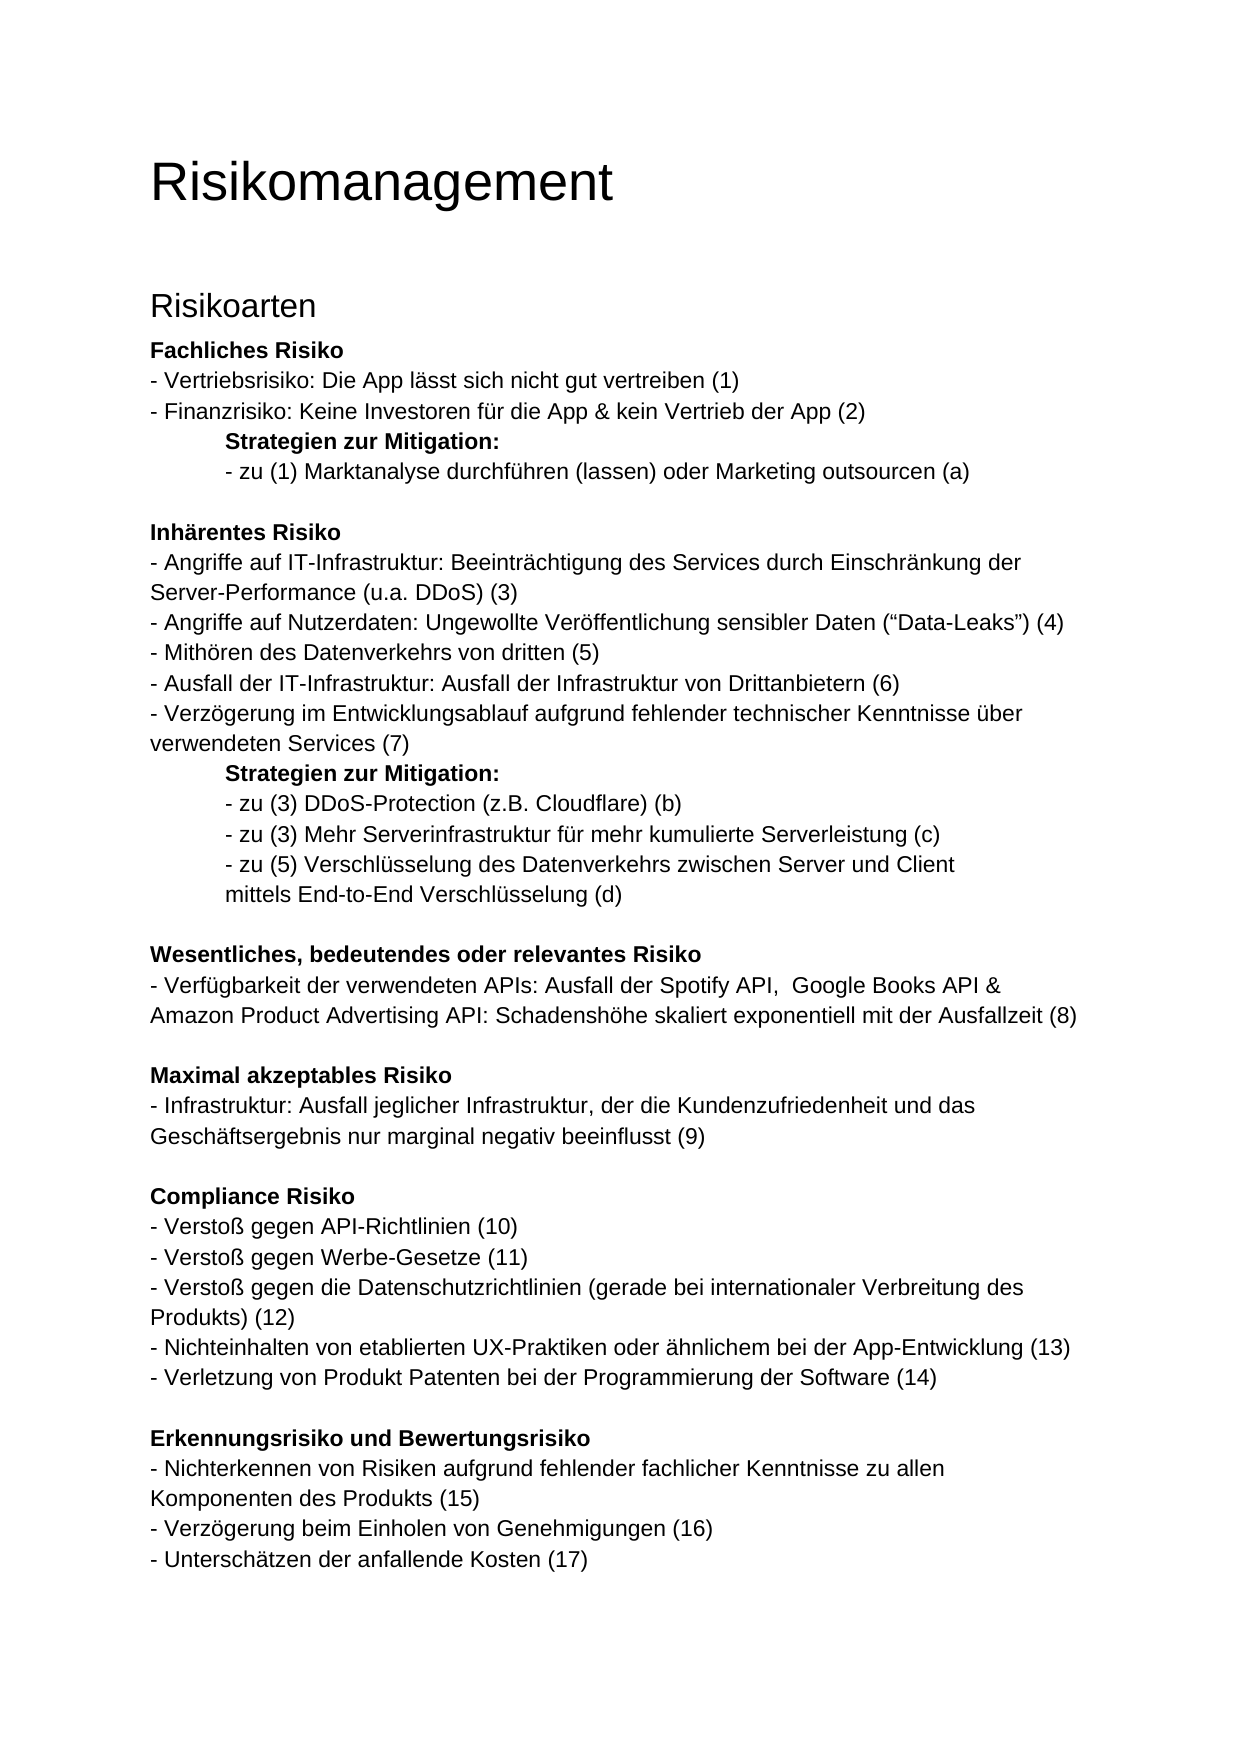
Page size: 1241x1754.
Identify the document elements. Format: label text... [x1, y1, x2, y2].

text - Mithören des Datenverkehrs von dritten (5) [150, 639, 1090, 666]
text - Verzögerung im Entwicklungsablauf aufgrund fehlender technischer Kenntnisse über verwendeten Services (7) [150, 700, 1090, 756]
text Strategien zur Mitigation: [150, 428, 1090, 454]
title Risikomanagement [150, 150, 1090, 212]
text Strategien zur Mitigation: [150, 760, 1090, 786]
text - Finanzrisiko: Keine Investoren für die App & kein Vertrieb der App (2) [150, 398, 1090, 424]
text - Ausfall der IT-Infrastruktur: Ausfall der Infrastruktur von Drittanbietern (6) [150, 669, 1090, 696]
text - Verzögerung beim Einholen von Genehmigungen (16) [150, 1515, 1090, 1542]
text - Angriffe auf Nutzerdaten: Ungewollte Veröffentlichung sensibler Daten (“Data-Leaks”) (4) [150, 609, 1090, 635]
text - Angriffe auf IT-Infrastruktur: Beeinträchtigung des Services durch Einschränkung der Server-Performance (u.a. DDoS) (3) [150, 549, 1090, 605]
text - Vertriebsrisiko: Die App lässt sich nicht gut vertreiben (1) [150, 367, 1090, 394]
text - Nichterkennen von Risiken aufgrund fehlender fachlicher Kenntnisse zu allen Komponenten des Produkts (15) [150, 1455, 1090, 1511]
text Maximal akzeptables Risiko [150, 1062, 1090, 1088]
text Fachliches Risiko [150, 337, 1090, 363]
text mittels End-to-End Verschlüsselung (d) [150, 881, 1090, 907]
text - Nichteinhalten von etablierten UX-Praktiken oder ähnlichem bei der App-Entwicklung (13) [150, 1334, 1090, 1360]
text - Infrastruktur: Ausfall jeglicher Infrastruktur, der die Kundenzufriedenheit und das Geschäftsergebnis nur marginal negativ beeinflusst (9) [150, 1092, 1090, 1149]
text - zu (3) Mehr Serverinfrastruktur für mehr kumulierte Serverleistung (c) [150, 821, 1090, 847]
text - zu (3) DDoS-Protection (z.B. Cloudflare) (b) [150, 790, 1090, 817]
text - Verstoß gegen API-Richtlinien (10) [150, 1213, 1090, 1239]
text - Verfügbarkeit der verwendeten APIs: Ausfall der Spotify API, Google Books API & Amazon Product Advertising API: Schadenshöhe skaliert exponentiell mit der Ausfallzeit (8) [150, 972, 1090, 1028]
text - Verstoß gegen die Datenschutzrichtlinien (gerade bei internationaler Verbreitung des Produkts) (12) [150, 1274, 1090, 1330]
text - zu (1) Marktanalyse durchführen (lassen) oder Marketing outsourcen (a) [150, 458, 1090, 484]
text Wesentliches, bedeutendes oder relevantes Risiko [150, 941, 1090, 968]
text - Verletzung von Produkt Patenten bei der Programmierung der Software (14) [150, 1364, 1090, 1391]
text Erkennungsrisiko und Bewertungsrisiko [150, 1425, 1090, 1451]
text - zu (5) Verschlüsselung des Datenverkehrs zwischen Server und Client [150, 851, 1090, 877]
text Inhärentes Risiko [150, 518, 1090, 545]
text Compliance Risiko [150, 1183, 1090, 1209]
text - Unterschätzen der anfallende Kosten (17) [150, 1546, 1090, 1572]
text - Verstoß gegen Werbe-Gesetze (11) [150, 1243, 1090, 1270]
subtitle Risikoarten [150, 286, 1090, 325]
